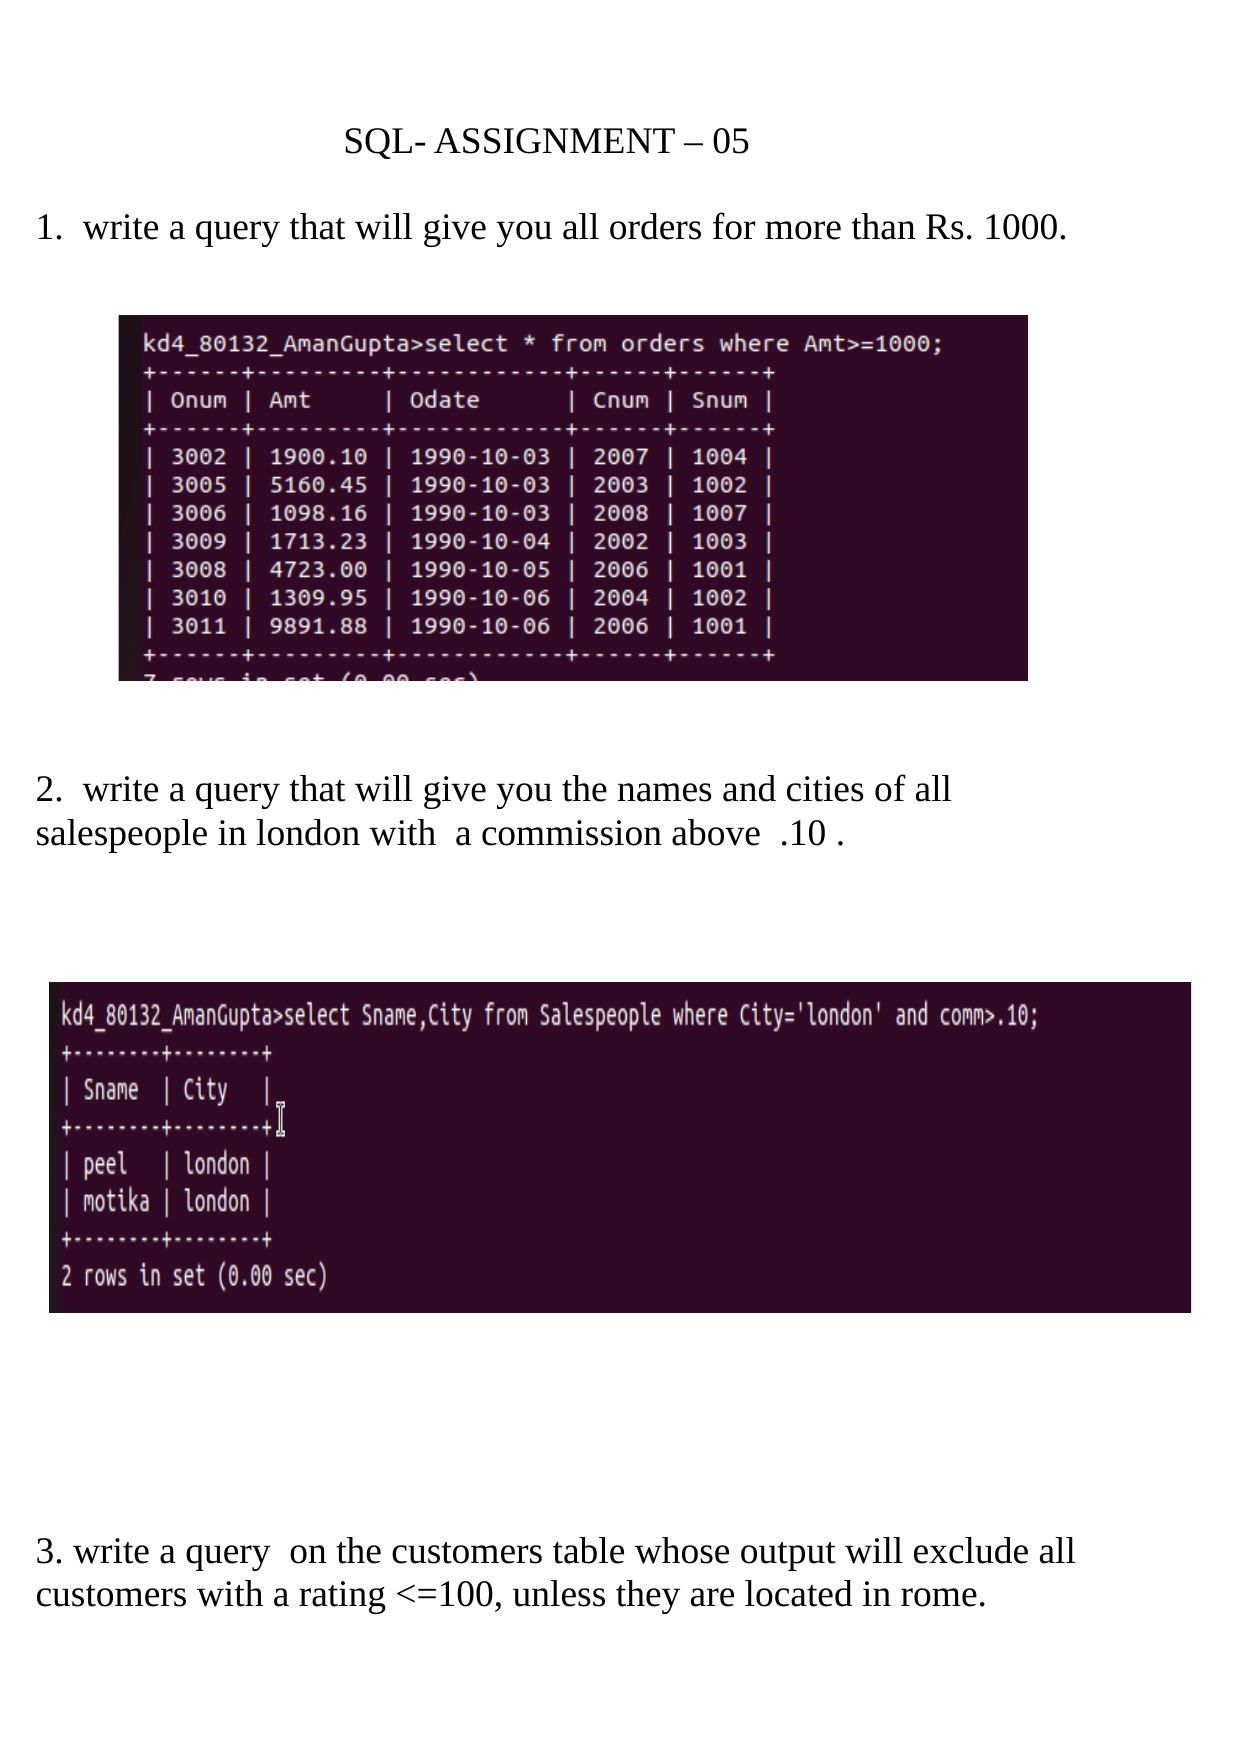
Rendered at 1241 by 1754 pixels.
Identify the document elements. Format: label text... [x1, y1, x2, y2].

text 2. write a query that will give you the names and cities of all salespeople in london with a commission above .10 . [35, 767, 1122, 853]
picture [49, 982, 1192, 1313]
text 1. write a query that will give you all orders for more than Rs. 1000. [35, 204, 1122, 247]
text 3. write a query on the customers table whose output will exclude all customers with a rating <=100, unless they are located in rome. [35, 1528, 1122, 1614]
picture [118, 315, 1028, 681]
text SQL- ASSIGNMENT – 05 [118, 118, 1122, 161]
